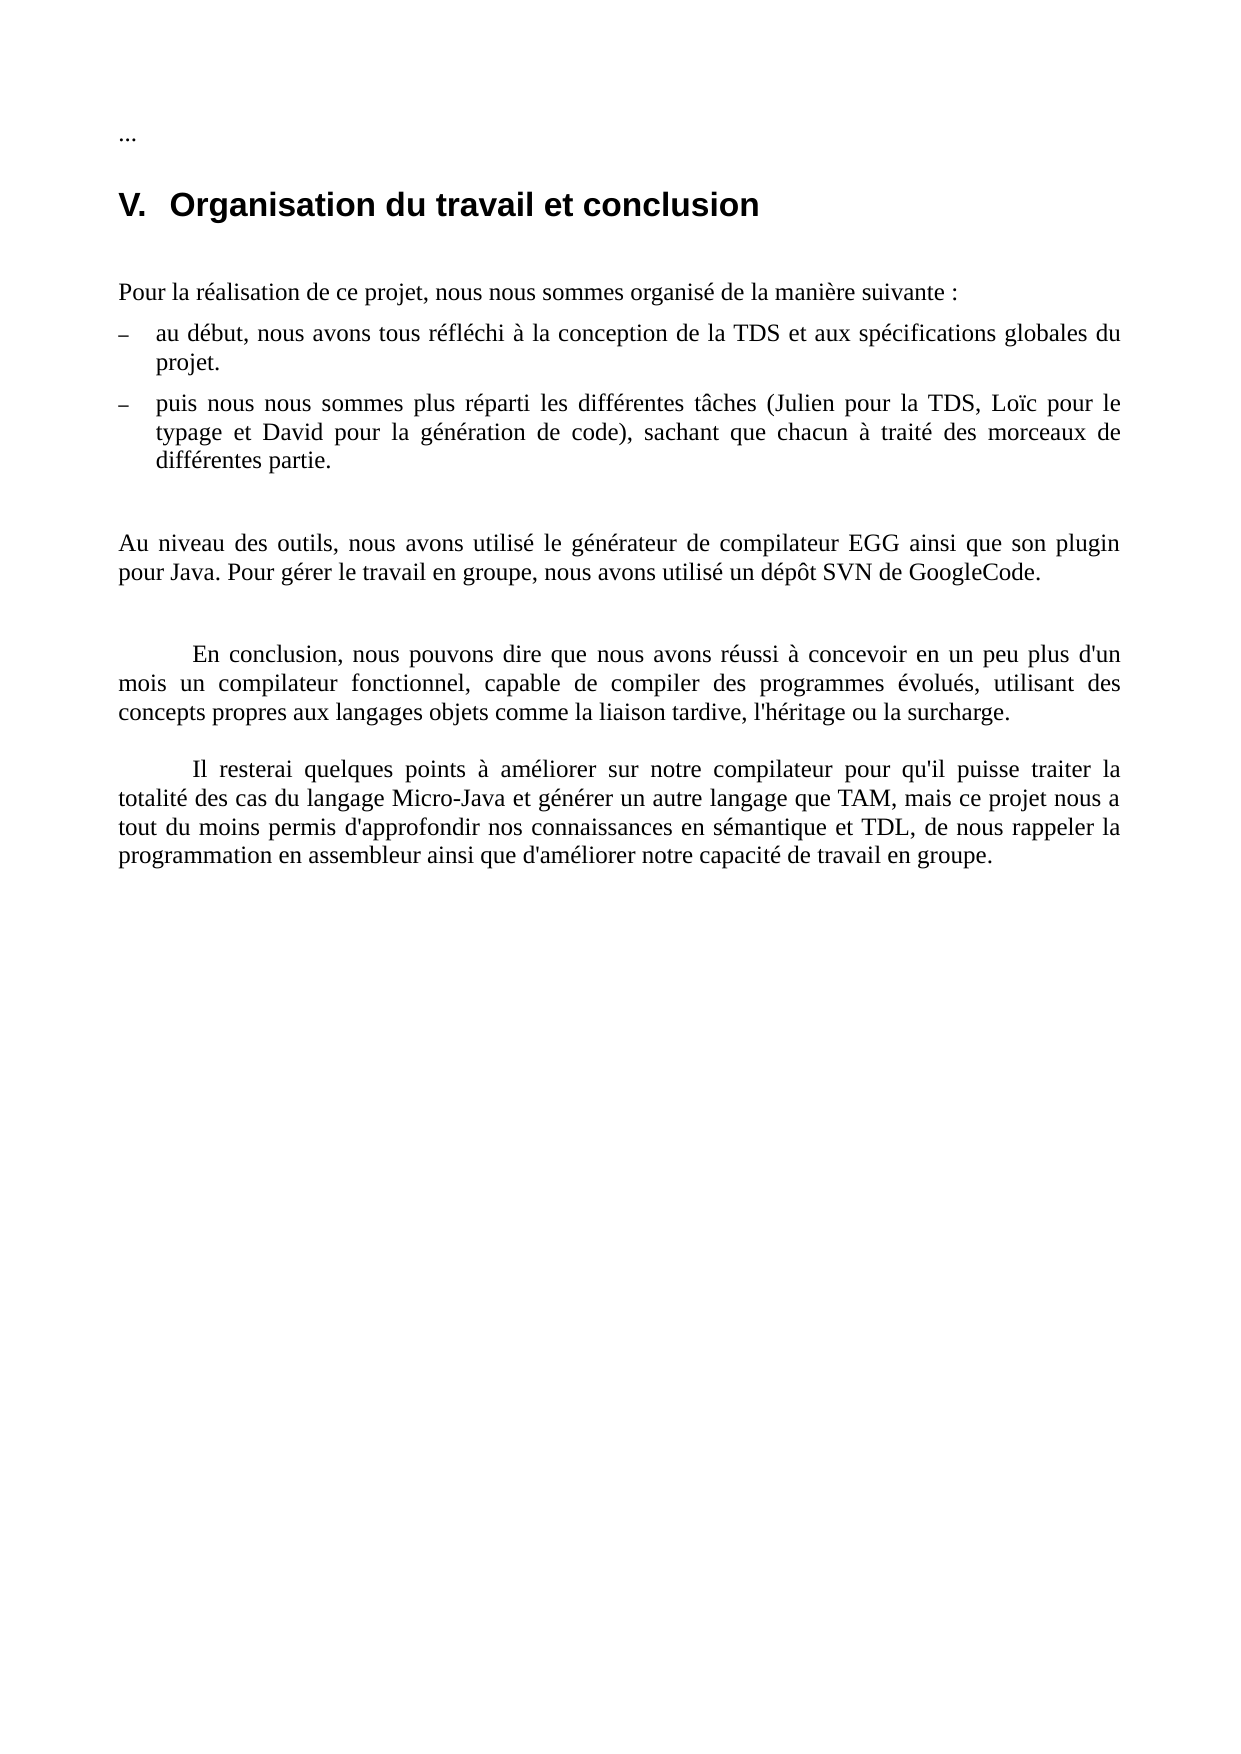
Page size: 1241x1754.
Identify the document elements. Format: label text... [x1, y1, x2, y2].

text Il resterai quelques points à améliorer sur notre compilateur pour qu'il puisse traiter la totalité des cas du langage Micro-Java et générer un autre langage que TAM, mais ce projet nous a tout du moins permis d'approfondir nos connaissances en sémantique et TDL, de nous rappeler la programmation en assembleur ainsi que d'améliorer notre capacité de travail en groupe. [118, 754, 1122, 869]
list au début, nous avons tous réfléchi à la conception de la TDS et aux spécifications globales du projet. [118, 318, 1122, 376]
text En conclusion, nous pouvons dire que nous avons réussi à concevoir en un peu plus d'un mois un compilateur fonctionnel, capable de compiler des programmes évolués, utilisant des concepts propres aux langages objets comme la liaison tardive, l'héritage ou la surcharge. [118, 639, 1122, 726]
text Au niveau des outils, nous avons utilisé le générateur de compilateur EGG ainsi que son plugin pour Java. Pour gérer le travail en groupe, nous avons utilisé un dépôt SVN de GoogleCode. [118, 528, 1122, 586]
text ... [118, 118, 1122, 147]
list puis nous nous sommes plus réparti les différentes tâches (Julien pour la TDS, Loïc pour le typage et David pour la génération de code), sachant que chacun à traité des morceaux de différentes partie. [118, 388, 1122, 474]
subtitle Organisation du travail et conclusion [118, 184, 1122, 223]
text Pour la réalisation de ce projet, nous nous sommes organisé de la manière suivante : [118, 277, 1122, 306]
